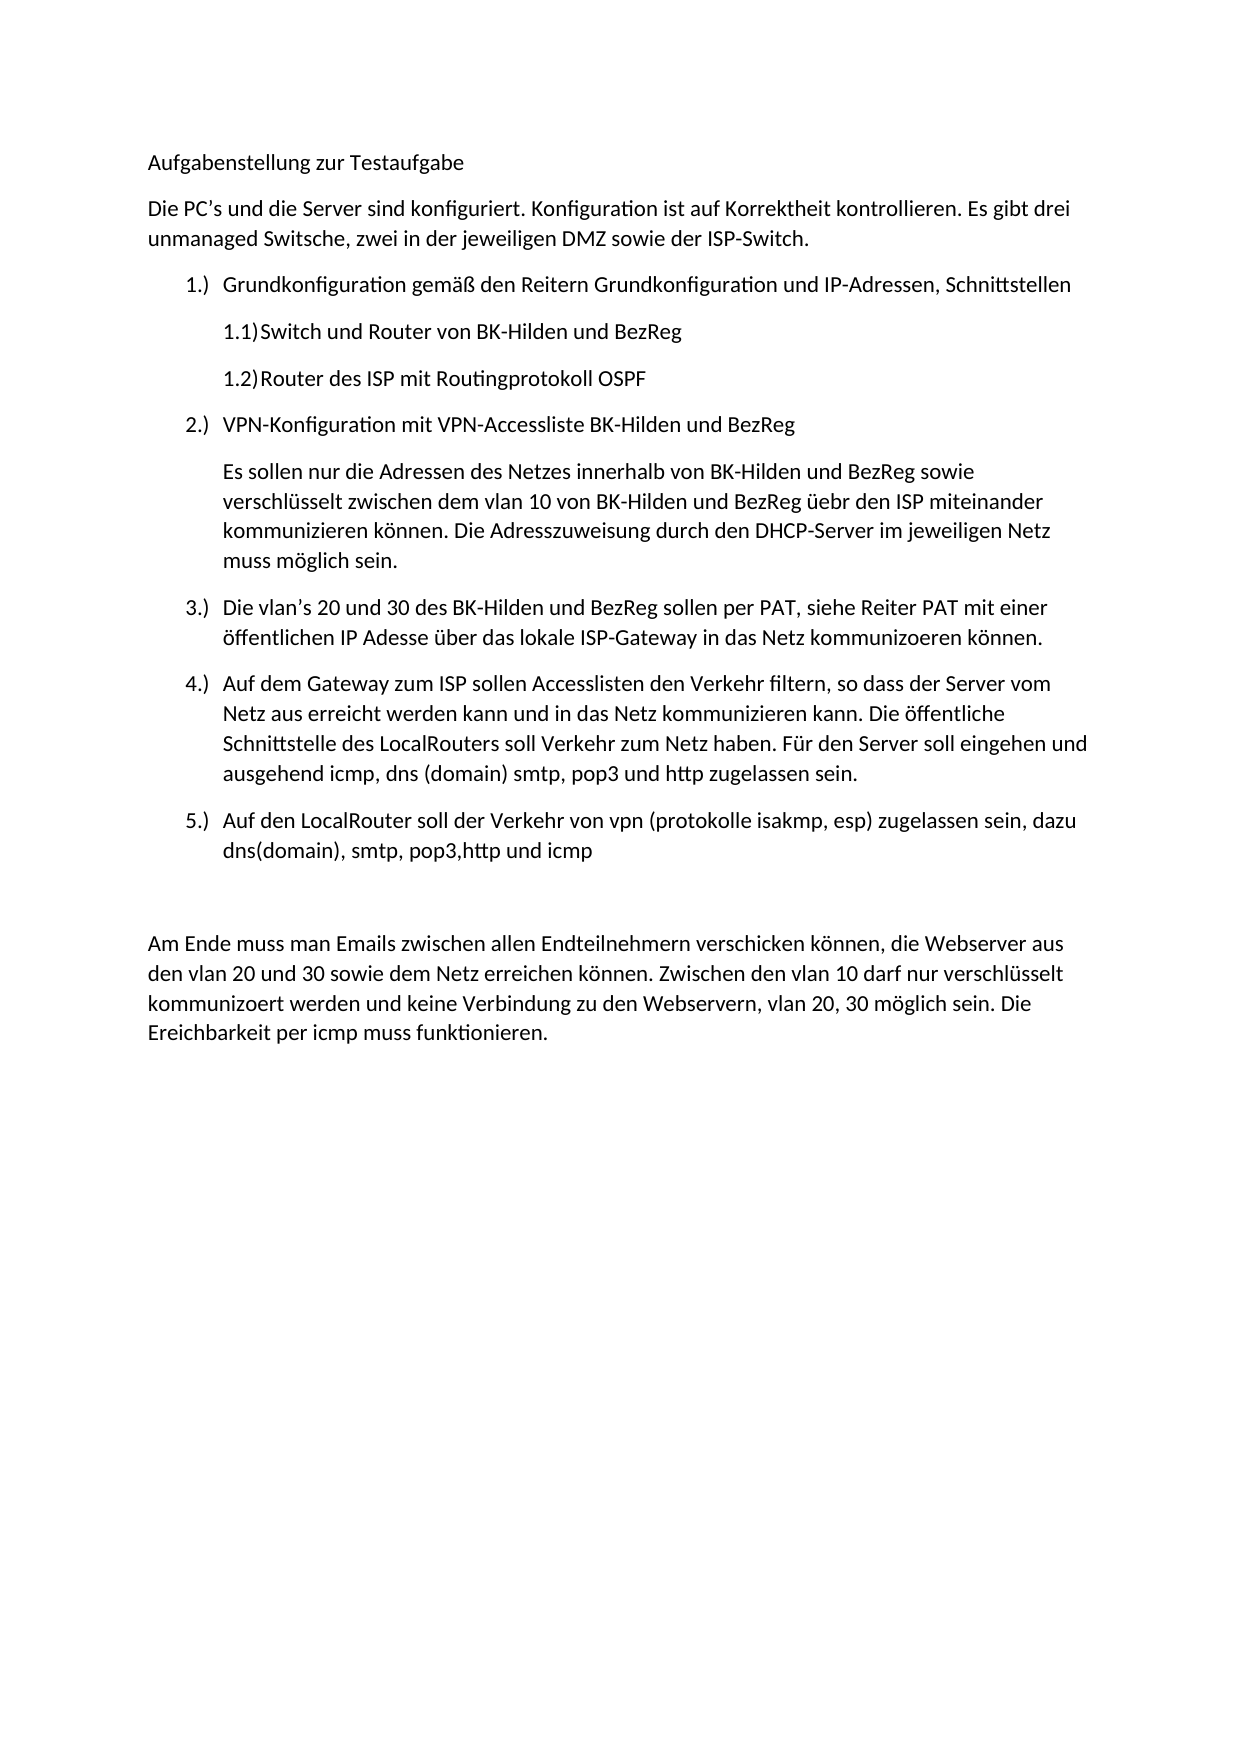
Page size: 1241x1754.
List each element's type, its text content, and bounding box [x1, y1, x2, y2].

text Die PC’s und die Server sind konfiguriert. Konfiguration ist auf Korrektheit kontrollieren. Es gibt drei unmanaged Switsche, zwei in der jeweiligen DMZ sowie der ISP-Switch. [148, 194, 1093, 252]
list Am Ende muss man Emails zwischen allen Endteilnehmern verschicken können, die Webserver aus den vlan 20 und 30 sowie dem Netz erreichen können. Zwischen den vlan 10 darf nur verschlüsselt kommunizoert werden und keine Verbindung zu den Webservern, vlan 20, 30 möglich sein. Die Ereichbarkeit per icmp muss funktionieren. [148, 929, 1093, 1047]
list Router des ISP mit Routingprotokoll OSPF [223, 364, 1093, 392]
text Aufgabenstellung zur Testaufgabe [148, 148, 1093, 176]
list Auf den LocalRouter soll der Verkehr von vpn (protokolle isakmp, esp) zugelassen sein, dazu dns(domain), smtp, pop3,http und icmp [185, 806, 1093, 864]
list Es sollen nur die Adressen des Netzes innerhalb von BK-Hilden und BezReg sowie verschlüsselt zwischen dem vlan 10 von BK-Hilden und BezReg üebr den ISP miteinander kommunizieren können. Die Adresszuweisung durch den DHCP-Server im jeweiligen Netz muss möglich sein. [223, 457, 1093, 574]
list Auf dem Gateway zum ISP sollen Accesslisten den Verkehr filtern, so dass der Server vom Netz aus erreicht werden kann und in das Netz kommunizieren kann. Die öffentliche Schnittstelle des LocalRouters soll Verkehr zum Netz haben. Für den Server soll eingehen und ausgehend icmp, dns (domain) smtp, pop3 und http zugelassen sein. [185, 669, 1093, 787]
list Grundkonfiguration gemäß den Reitern Grundkonfiguration und IP-Adressen, Schnittstellen [185, 271, 1093, 299]
list VPN-Konfiguration mit VPN-Accessliste BK-Hilden und BezReg [185, 410, 1093, 438]
list Switch und Router von BK-Hilden und BezReg [223, 317, 1093, 345]
list Die vlan’s 20 und 30 des BK-Hilden und BezReg sollen per PAT, siehe Reiter PAT mit einer öffentlichen IP Adesse über das lokale ISP-Gateway in das Netz kommunizoeren können. [185, 593, 1093, 651]
